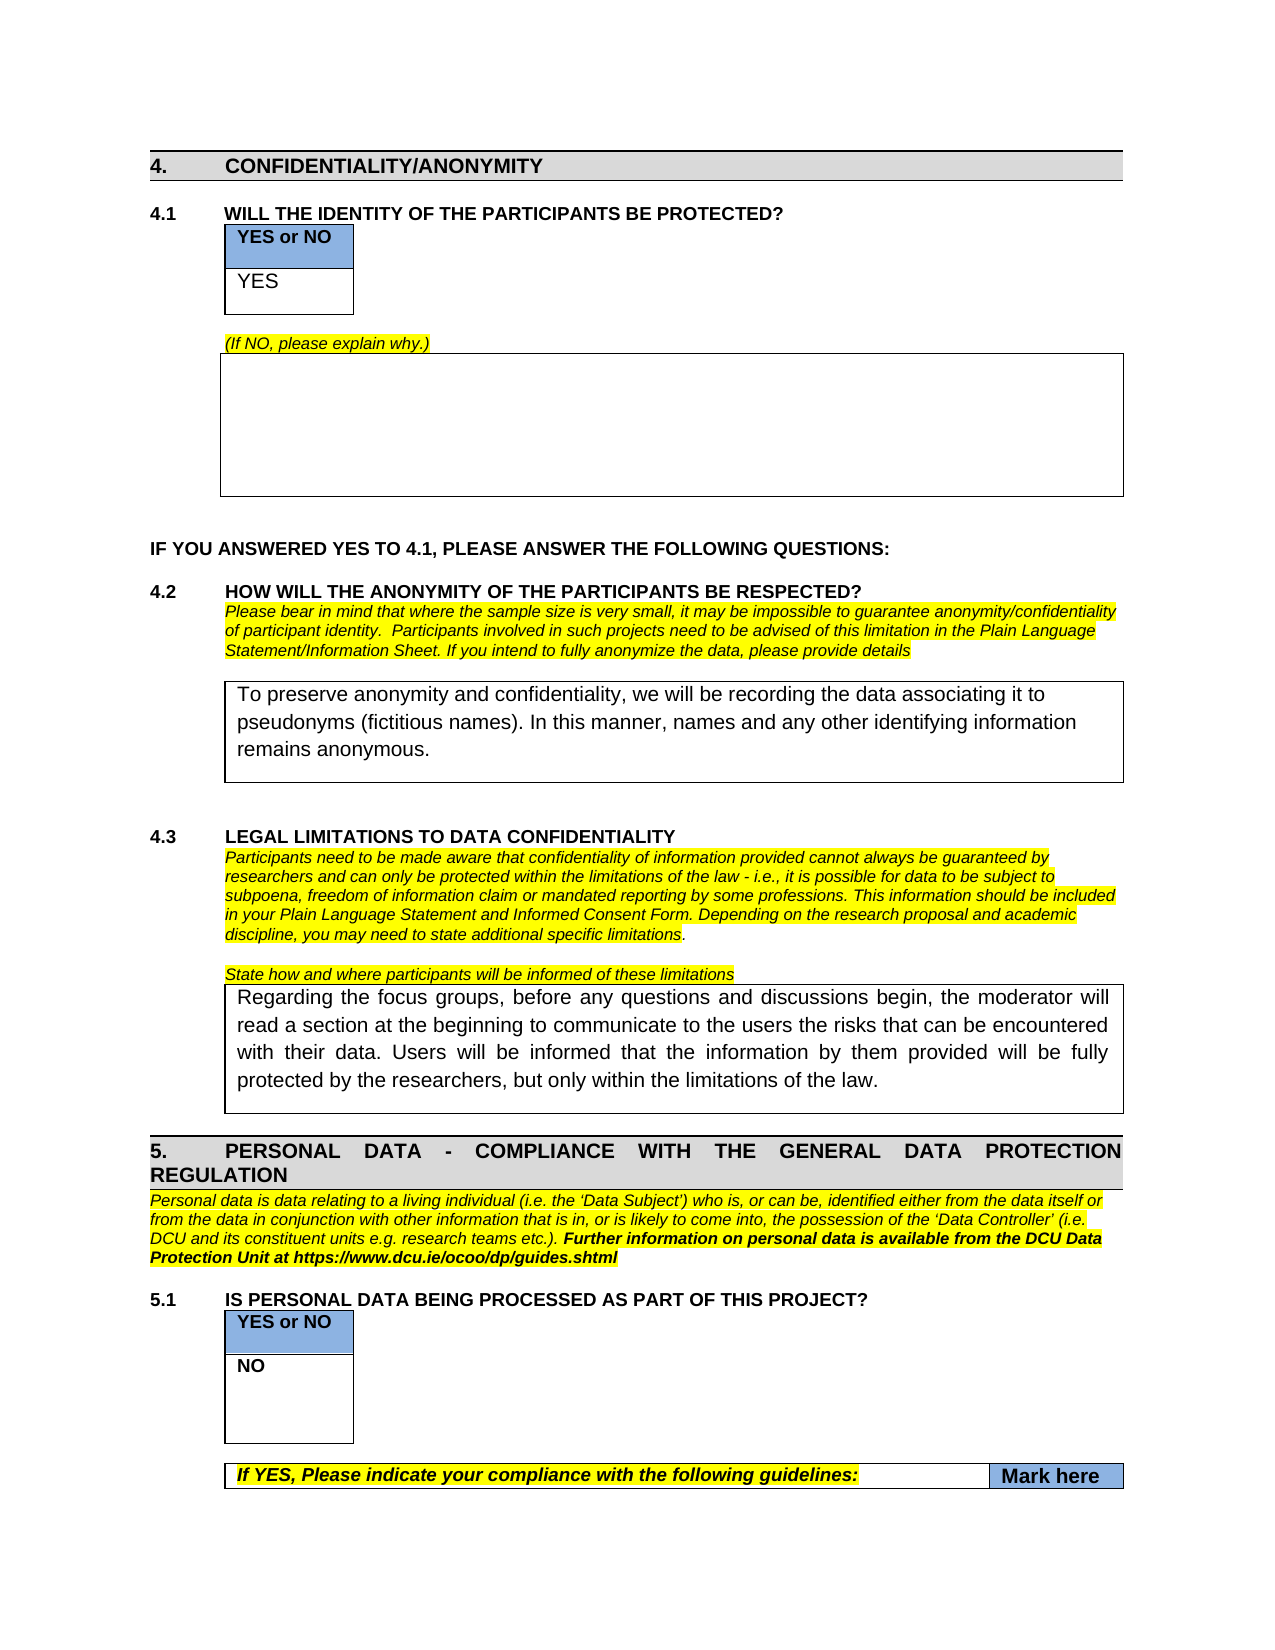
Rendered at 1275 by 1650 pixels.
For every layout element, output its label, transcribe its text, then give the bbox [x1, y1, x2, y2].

text Please bear in mind that where the sample size is very small, it may be impossible to guarantee anonymity/confidentiality of participant identity. Participants involved in such projects need to be advised of this limitation in the Plain Language Statement/Information Sheet. If you intend to fully anonymize the data, please provide details [150, 602, 1123, 659]
text Participants need to be made aware that confidentiality of information provided cannot always be guaranteed by researchers and can only be protected within the limitations of the law - i.e., it is possible for data to be subject to subpoena, freedom of information claim or mandated reporting by some professions. This information should be included in your Plain Language Statement and Informed Consent Form. Depending on the research proposal and academic discipline, you may need to state additional specific limitations. [225, 848, 1125, 943]
table_cell NO [226, 1355, 353, 1443]
text 5. PERSONAL DATA - COMPLIANCE WITH THE GENERAL DATA PROTECTION REGULATION [150, 1137, 1123, 1189]
text 4.3 LEGAL LIMITATIONS TO DATA CONFIDENTIALITY [150, 826, 1123, 848]
text State how and where participants will be informed of these limitations [150, 965, 1123, 984]
table_header If YES, Please indicate your compliance with the following guidelines: [226, 1464, 989, 1488]
text Personal data is data relating to a living individual (i.e. the ‘Data Subject’) who is, or can be, identified either from the data itself or from the data in conjunction with other information that is in, or is likely to come into, the possession of the ‘Data Controller’ (i.e. DCU and its constituent units e.g. research teams etc.). Further information on personal data is available from the DCU Data Protection Unit at https://www.dcu.ie/ocoo/dp/guides.shtml [150, 1190, 1125, 1267]
text 4.2 HOW WILL THE ANONYMITY OF THE PARTICIPANTS BE RESPECTED? [150, 580, 1123, 602]
text IF YOU ANSWERED YES TO 4.1, PLEASE ANSWER THE FOLLOWING QUESTIONS: [150, 537, 1123, 559]
text 4.1 WILL THE IDENTITY OF THE PARTICIPANTS BE PROTECTED? [150, 203, 1123, 224]
text 4. CONFIDENTIALITY/ANONYMITY [150, 152, 1123, 180]
table_header YES or NO [226, 1311, 353, 1353]
text (If NO, please explain why.) [150, 334, 1123, 353]
table_header Mark here [990, 1464, 1123, 1488]
table_cell YES [226, 269, 353, 314]
table_header Regarding the focus groups, before any questions and discussions begin, the moderator will read a section at the beginning to communicate to the users the risks that can be encountered with their data. Users will be informed that the information by them provided will be fully protected by the researchers, but only within the limitations of the law. [226, 985, 1123, 1112]
table_header [221, 354, 1123, 496]
table_header To preserve anonymity and confidentiality, we will be recording the data associating it to pseudonyms (fictitious names). In this manner, names and any other identifying information remains anonymous. [226, 682, 1123, 782]
table_header YES or NO [226, 225, 353, 268]
text 5.1 IS PERSONAL DATA BEING PROCESSED AS PART OF THIS PROJECT? [150, 1288, 1123, 1310]
